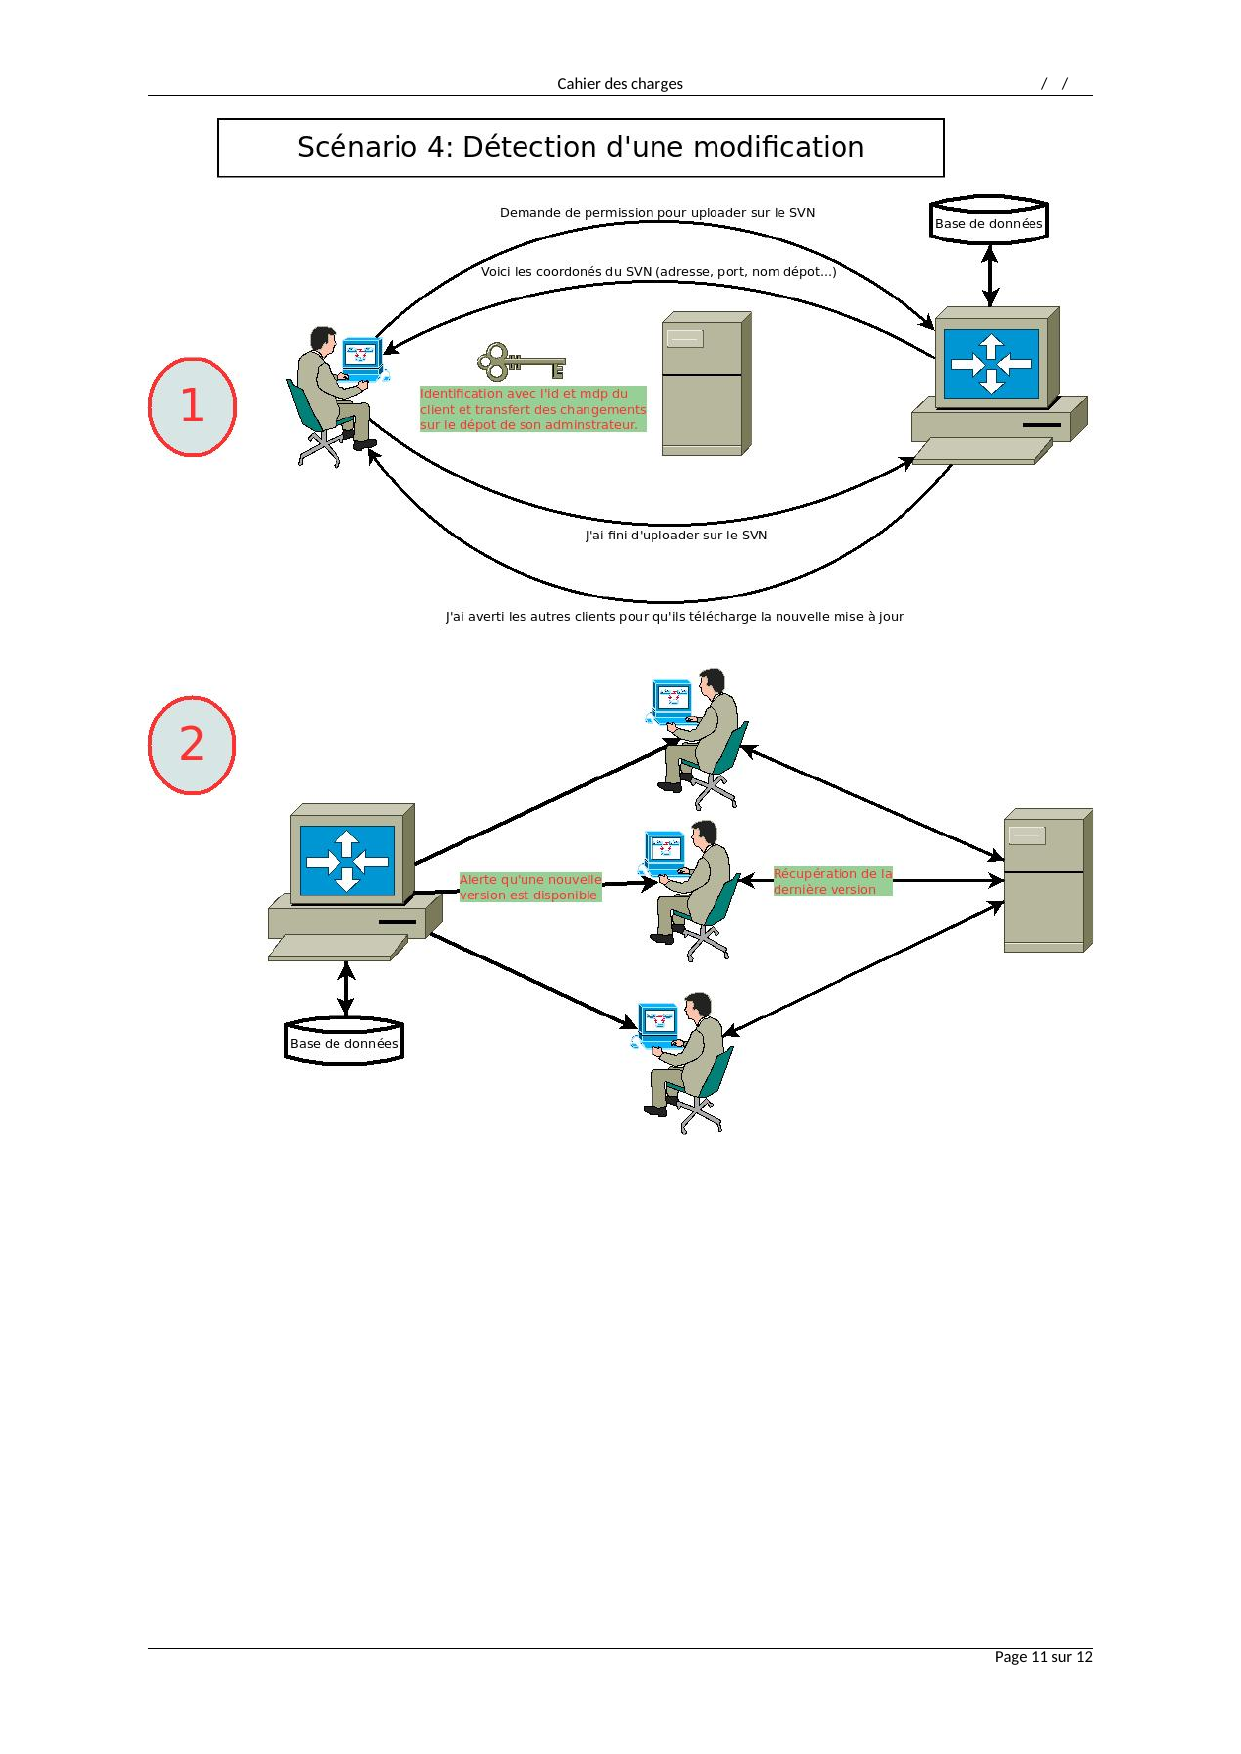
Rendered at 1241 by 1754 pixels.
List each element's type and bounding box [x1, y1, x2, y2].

picture [147, 118, 1094, 1135]
